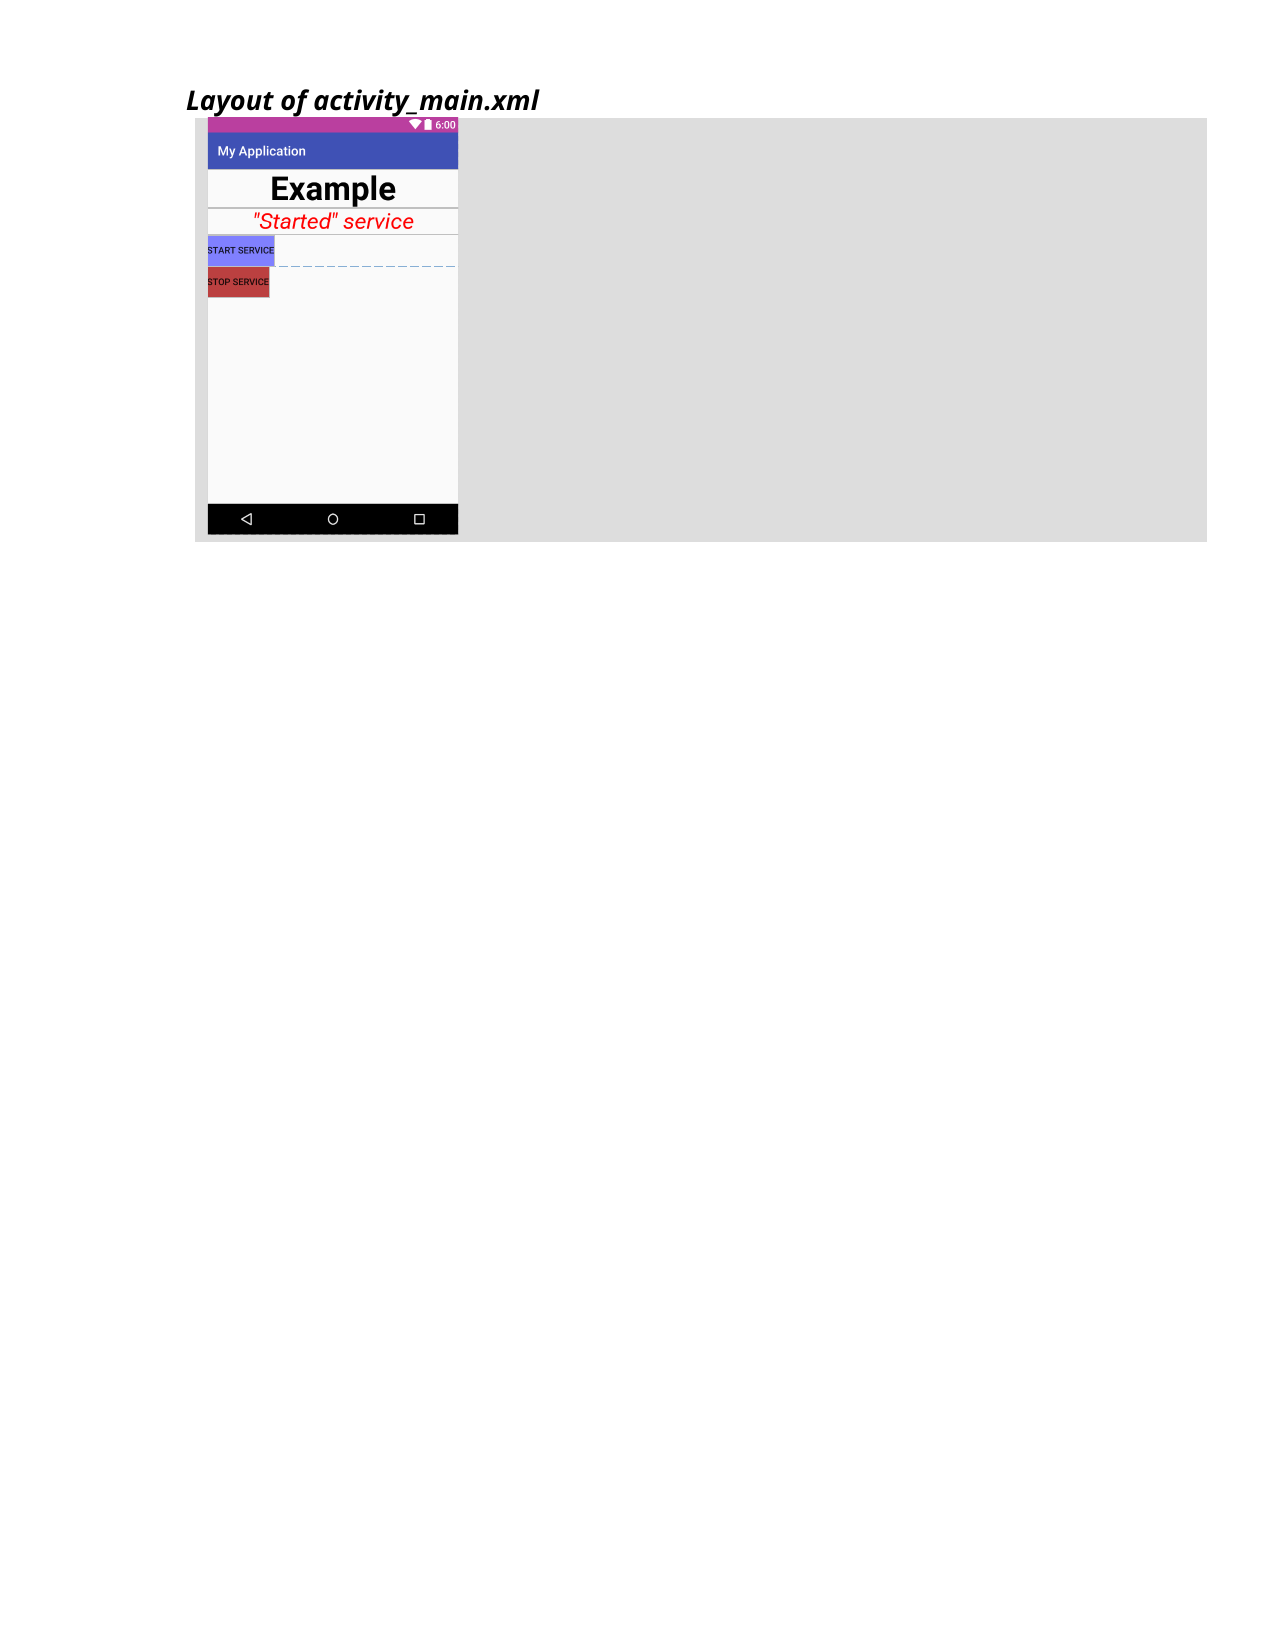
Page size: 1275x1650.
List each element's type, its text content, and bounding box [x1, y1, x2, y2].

picture [207, 117, 459, 535]
title Layout of activity_main.xml [186, 81, 1207, 118]
